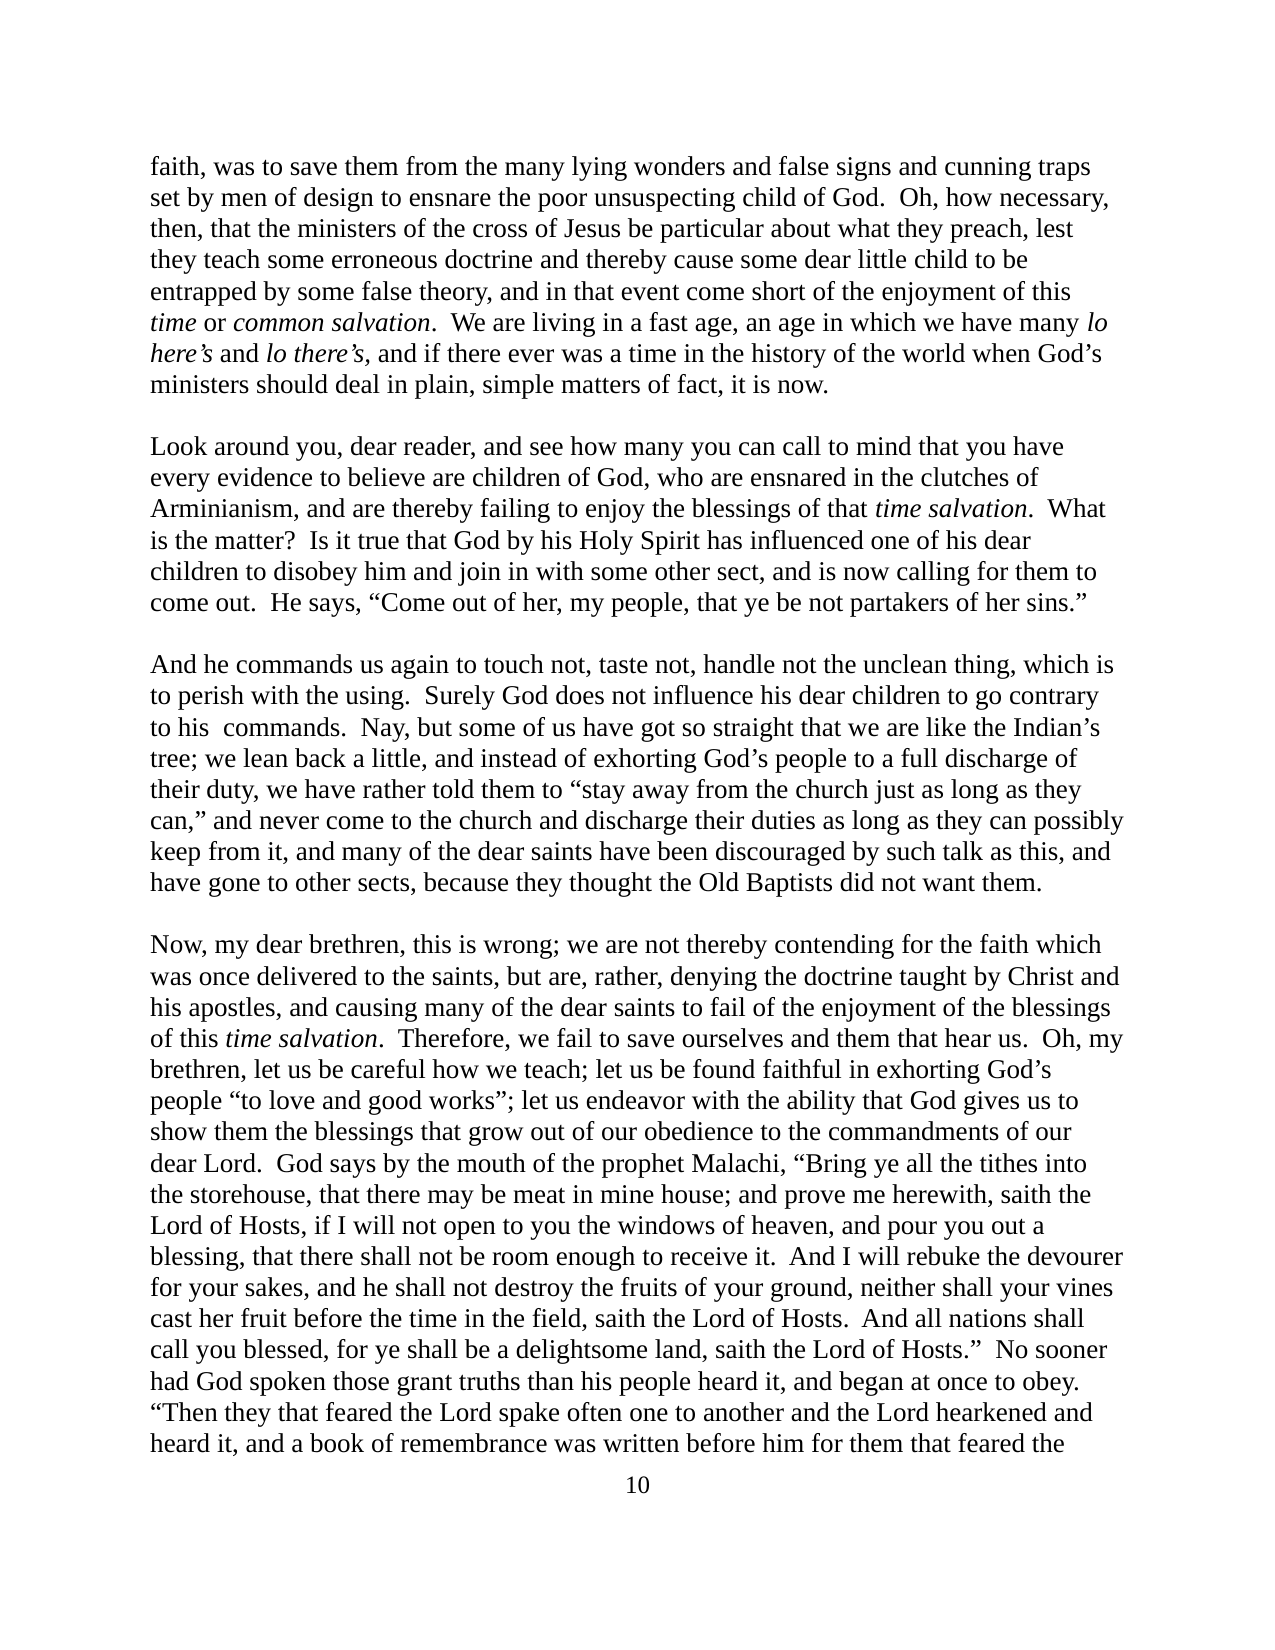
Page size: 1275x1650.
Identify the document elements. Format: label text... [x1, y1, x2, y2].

text Look around you, dear reader, and see how many you can call to mind that you have every evidence to believe are children of God, who are ensnared in the clutches of Arminianism, and are thereby failing to enjoy the blessings of that time salvation. What is the matter? Is it true that God by his Holy Spirit has influenced one of his dear children to disobey him and join in with some other sect, and is now calling for them to come out. He says, “Come out of her, my people, that ye be not partakers of her sins.” [150, 430, 1125, 617]
text Now, my dear brethren, this is wrong; we are not thereby contending for the faith which was once delivered to the saints, but are, rather, denying the doctrine taught by Christ and his apostles, and causing many of the dear saints to fail of the enjoyment of the blessings of this time salvation. Therefore, we fail to save ourselves and them that hear us. Oh, my brethren, let us be careful how we teach; let us be found faithful in exhorting God’s people “to love and good works”; let us endeavor with the ability that God gives us to show them the blessings that grow out of our obedience to the commandments of our dear Lord. God says by the mouth of the prophet Malachi, “Bring ye all the tithes into the storehouse, that there may be meat in mine house; and prove me herewith, saith the Lord of Hosts, if I will not open to you the windows of heaven, and pour you out a blessing, that there shall not be room enough to receive it. And I will rebuke the devourer for your sakes, and he shall not destroy the fruits of your ground, neither shall your vines cast her fruit before the time in the field, saith the Lord of Hosts. And all nations shall call you blessed, for ye shall be a delightsome land, saith the Lord of Hosts.” No sooner had God spoken those grant truths than his people heard it, and began at once to obey. “Then they that feared the Lord spake often one to another and the Lord hearkened and heard it, and a book of remembrance was written before him for them that feared the [150, 929, 1125, 1458]
text And he commands us again to touch not, taste not, handle not the unclean thing, which is to perish with the using. Surely God does not influence his dear children to go contrary to his commands. Nay, but some of us have got so straight that we are like the Indian’s tree; we lean back a little, and instead of exhorting God’s people to a full discharge of their duty, we have rather told them to “stay away from the church just as long as they can,” and never come to the church and discharge their duties as long as they can possibly keep from it, and many of the dear saints have been discouraged by such talk as this, and have gone to other sects, because they thought the Old Baptists did not want them. [150, 648, 1125, 897]
text faith, was to save them from the many lying wonders and false signs and cunning traps set by men of design to ensnare the poor unsuspecting child of God. Oh, how necessary, then, that the ministers of the cross of Jesus be particular about what they preach, lest they teach some erroneous doctrine and thereby cause some dear little child to be entrapped by some false theory, and in that event come short of the enjoyment of this time or common salvation. We are living in a fast age, an age in which we have many lo here’s and lo there’s, and if there ever was a time in the history of the world when God’s ministers should deal in plain, simple matters of fact, it is now. [150, 150, 1125, 399]
